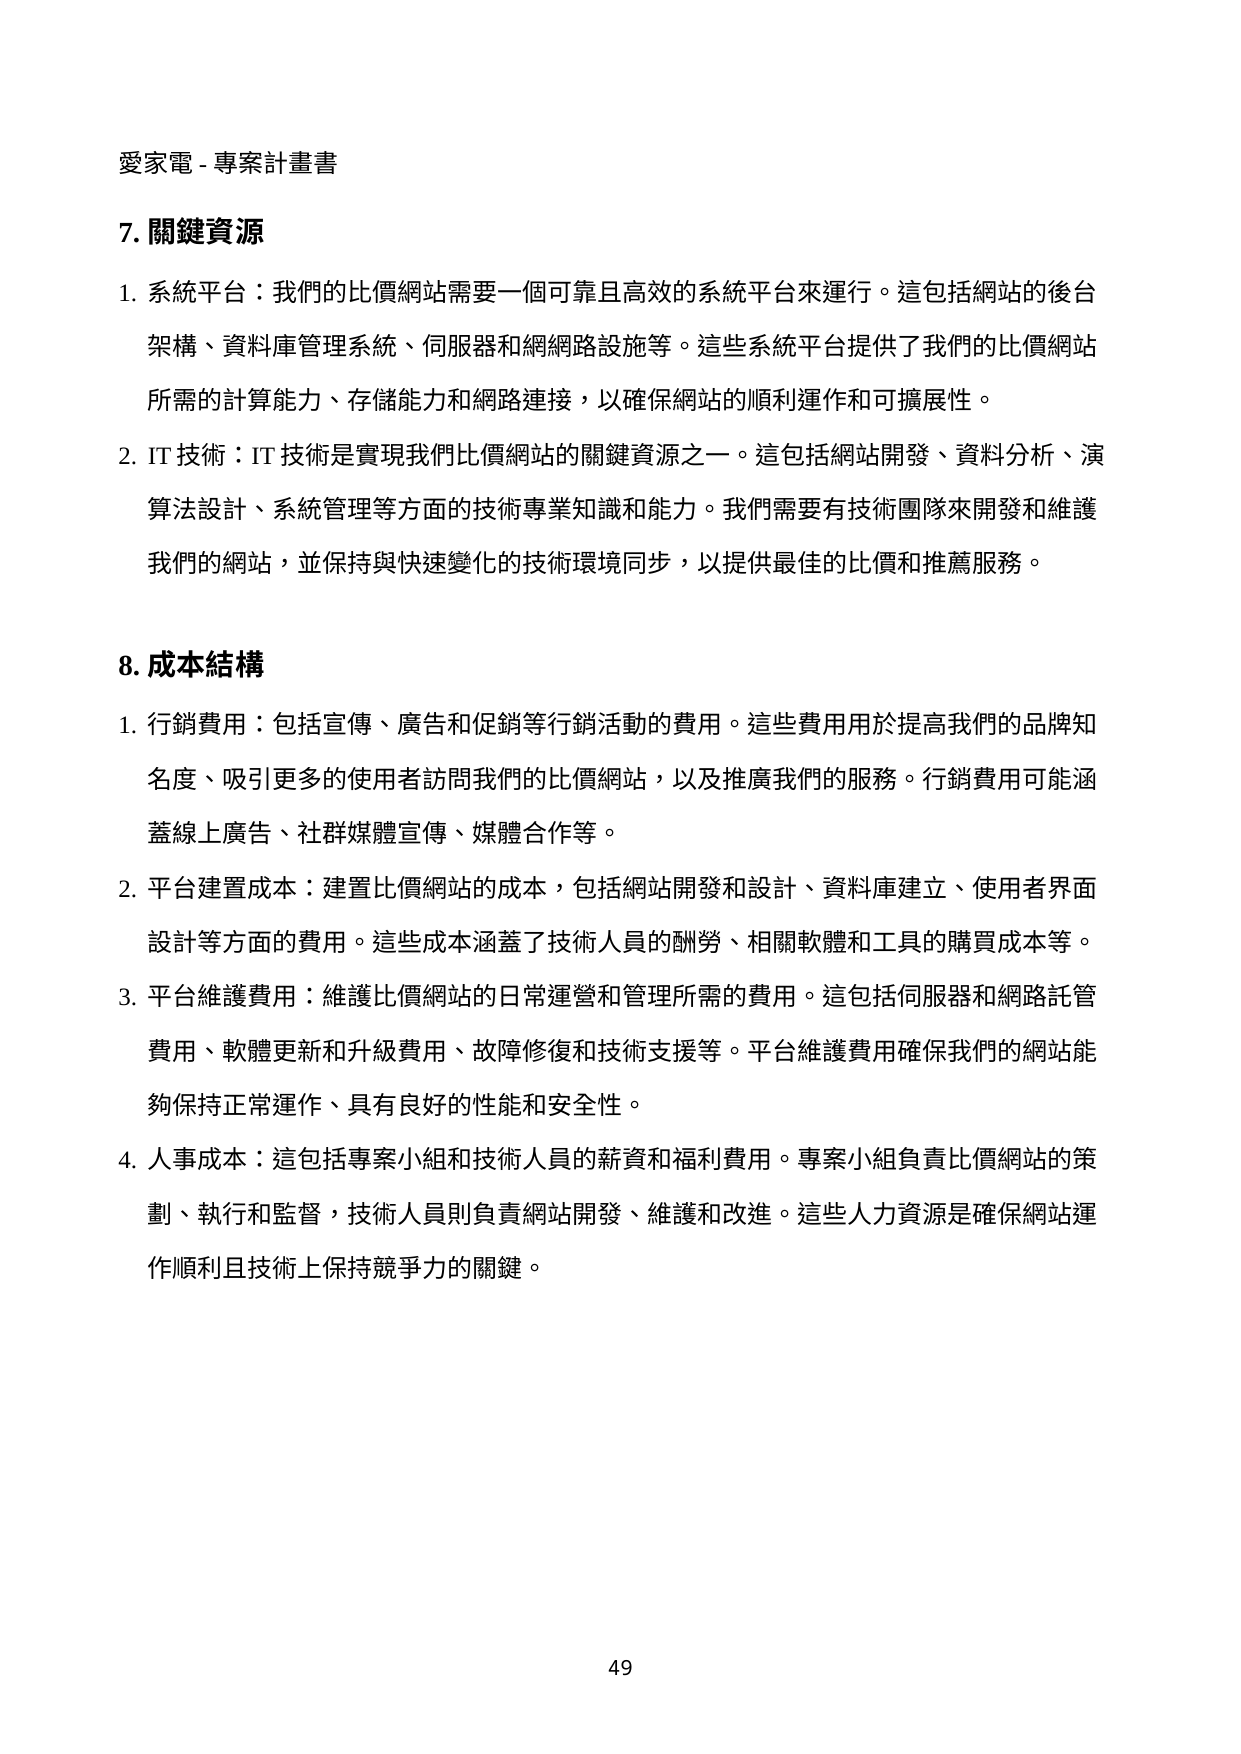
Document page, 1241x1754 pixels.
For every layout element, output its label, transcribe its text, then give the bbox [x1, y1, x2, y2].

list 人事成本：這包括專案小組和技術人員的薪資和福利費用。專案小組負責比價網站的策劃、執行和監督，技術人員則負責網站開發、維護和改進。這些人力資源是確保網站運作順利且技術上保持競爭力的關鍵。 [118, 1140, 1122, 1285]
list 行銷費用：包括宣傳、廣告和促銷等行銷活動的費用。這些費用用於提高我們的品牌知名度、吸引更多的使用者訪問我們的比價網站，以及推廣我們的服務。行銷費用可能涵蓋線上廣告、社群媒體宣傳、媒體合作等。 [118, 705, 1122, 850]
text 7. 關鍵資源 [118, 209, 1122, 251]
list 平台維護費用：維護比價網站的日常運營和管理所需的費用。這包括伺服器和網路託管費用、軟體更新和升級費用、故障修復和技術支援等。平台維護費用確保我們的網站能夠保持正常運作、具有良好的性能和安全性。 [118, 977, 1122, 1122]
list IT技術：IT技術是實現我們比價網站的關鍵資源之一。這包括網站開發、資料分析、演算法設計、系統管理等方面的技術專業知識和能力。我們需要有技術團隊來開發和維護我們的網站，並保持與快速變化的技術環境同步，以提供最佳的比價和推薦服務。 [118, 435, 1122, 580]
list 平台建置成本：建置比價網站的成本，包括網站開發和設計、資料庫建立、使用者界面設計等方面的費用。這些成本涵蓋了技術人員的酬勞、相關軟體和工具的購買成本等。 [118, 868, 1122, 959]
list 系統平台：我們的比價網站需要一個可靠且高效的系統平台來運行。這包括網站的後台架構、資料庫管理系統、伺服器和網網路設施等。這些系統平台提供了我們的比價網站所需的計算能力、存儲能力和網路連接，以確保網站的順利運作和可擴展性。 [118, 272, 1122, 417]
text 8. 成本結構 [118, 641, 1122, 684]
